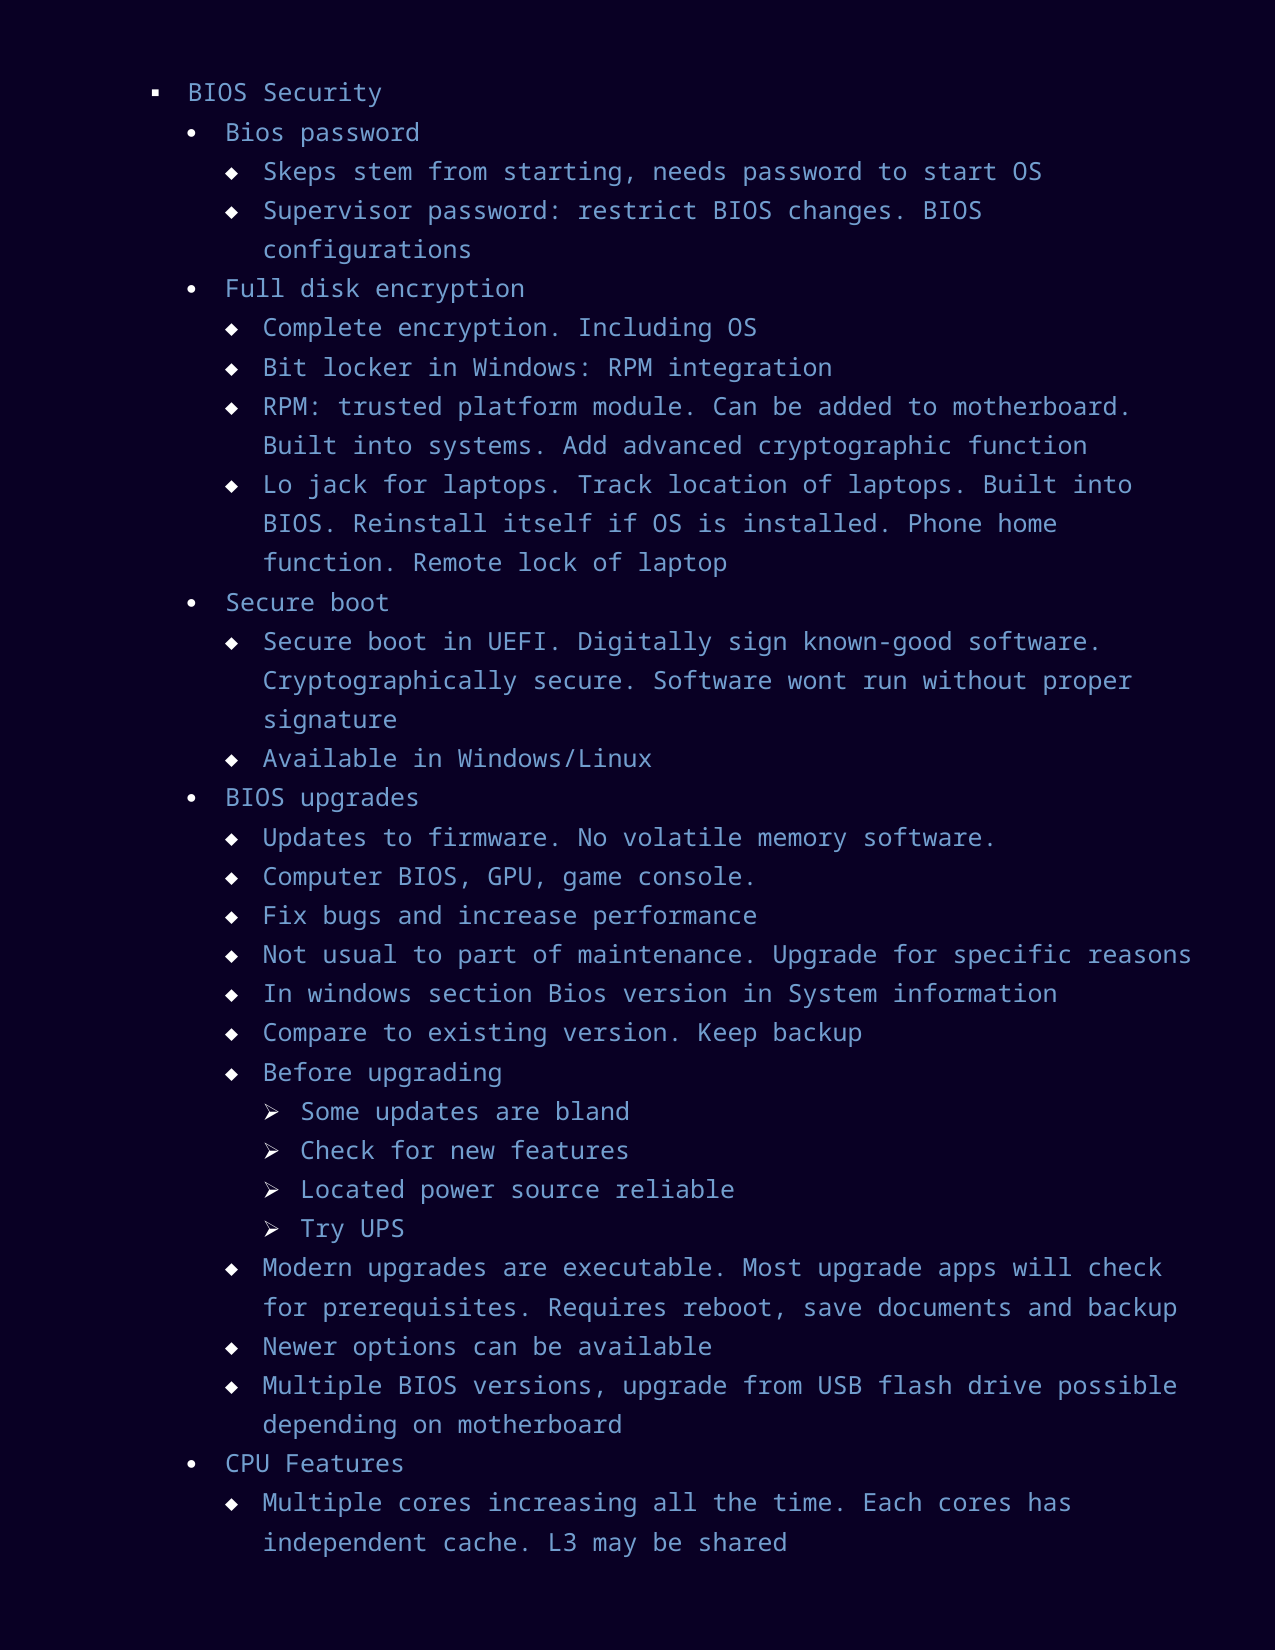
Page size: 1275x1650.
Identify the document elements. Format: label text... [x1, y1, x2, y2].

list Some updates are bland [262, 1093, 1200, 1127]
list Bit locker in Windows: RPM integration [225, 349, 1200, 383]
list Try UPS [262, 1211, 1200, 1245]
list Bios password [187, 114, 1200, 148]
list Lo jack for laptops. Track location of laptops. Built into BIOS. Reinstall itself if OS is installed. Phone home function. Remote lock of laptop [225, 467, 1200, 579]
list Modern upgrades are executable. Most upgrade apps will check for prerequisites. Requires reboot, save documents and backup [225, 1250, 1200, 1323]
list RPM: trusted platform module. Can be added to motherboard. Built into systems. Add advanced cryptographic function [225, 388, 1200, 462]
list In windows section Bios version in System information [225, 976, 1200, 1010]
list Newer options can be available [225, 1328, 1200, 1362]
list Multiple cores increasing all the time. Each cores has independent cache. L3 may be shared [225, 1485, 1200, 1558]
list Fix bugs and increase performance [225, 897, 1200, 932]
list Not usual to part of maintenance. Upgrade for specific reasons [225, 937, 1200, 971]
list Supervisor password: restrict BIOS changes. BIOS configurations [225, 192, 1200, 266]
list Located power source reliable [262, 1172, 1200, 1206]
list Secure boot [187, 584, 1200, 618]
list Before upgrading [225, 1054, 1200, 1088]
list CPU Features [187, 1446, 1200, 1480]
list Available in Windows/Linux [225, 741, 1200, 775]
list BIOS upgrades [187, 780, 1200, 814]
list Check for new features [262, 1132, 1200, 1167]
list Updates to firmware. No volatile memory software. [225, 819, 1200, 853]
list Complete encryption. Including OS [225, 310, 1200, 344]
list Computer BIOS, GPU, game console. [225, 858, 1200, 892]
list Full disk encryption [187, 271, 1200, 305]
list BIOS Security [150, 75, 1200, 109]
list Skeps stem from starting, needs password to start OS [225, 153, 1200, 187]
list Secure boot in UEFI. Digitally sign known-good software. Cryptographically secure. Software wont run without proper signature [225, 623, 1200, 736]
list Multiple BIOS versions, upgrade from USB flash drive possible depending on motherboard [225, 1367, 1200, 1441]
list Compare to existing version. Keep backup [225, 1015, 1200, 1049]
